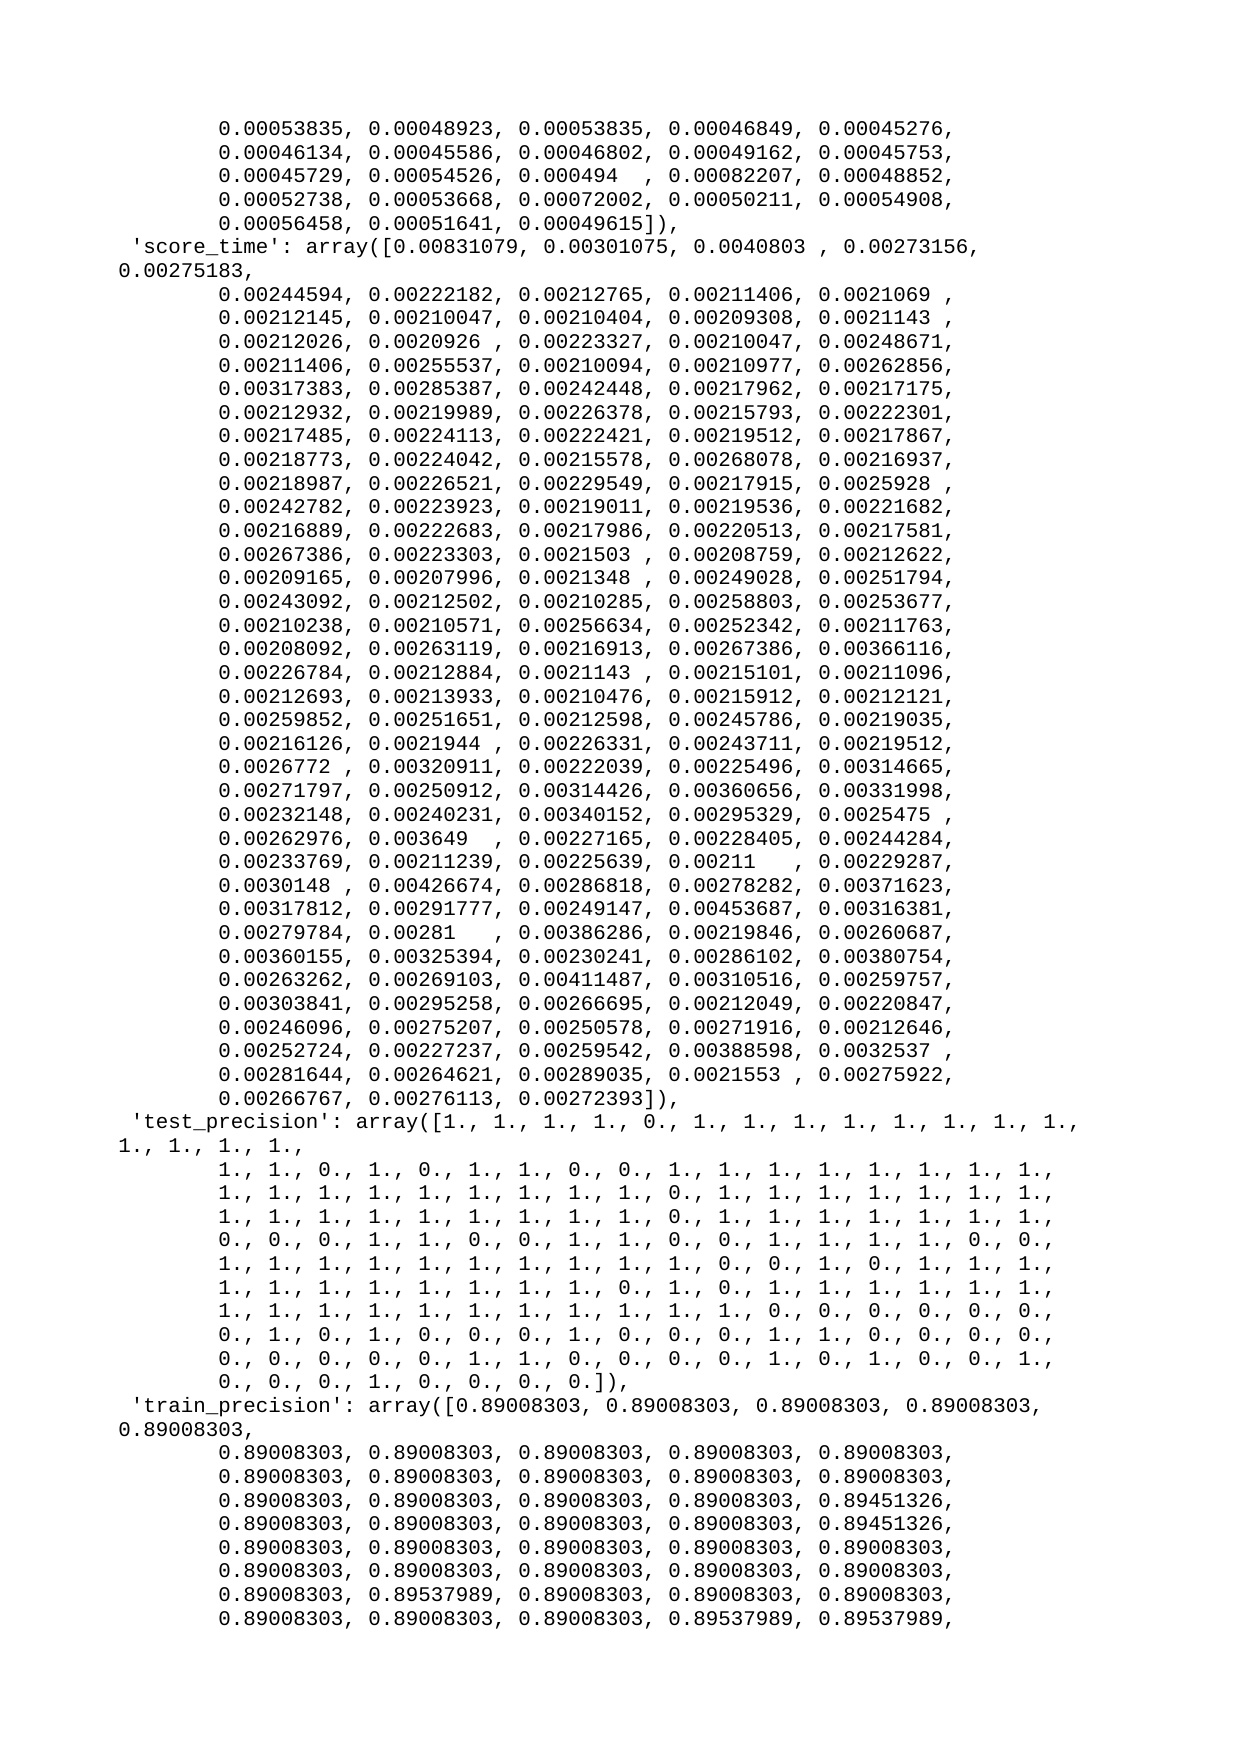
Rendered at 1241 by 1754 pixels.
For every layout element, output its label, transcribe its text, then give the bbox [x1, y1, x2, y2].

text 0.00212932, 0.00219989, 0.00226378, 0.00215793, 0.00222301, [118, 402, 1122, 426]
text 0.00252724, 0.00227237, 0.00259542, 0.00388598, 0.0032537 , [118, 1040, 1122, 1064]
text 0.0030148 , 0.00426674, 0.00286818, 0.00278282, 0.00371623, [118, 875, 1122, 898]
text 1., 1., 1., 1., 1., 1., 1., 1., 0., 1., 0., 1., 1., 1., 1., 1., 1., [118, 1277, 1122, 1300]
text 0.00211406, 0.00255537, 0.00210094, 0.00210977, 0.00262856, [118, 354, 1122, 378]
text 0.00212145, 0.00210047, 0.00210404, 0.00209308, 0.0021143 , [118, 307, 1122, 331]
text 0.00242782, 0.00223923, 0.00219011, 0.00219536, 0.00221682, [118, 496, 1122, 520]
text 0.00317383, 0.00285387, 0.00242448, 0.00217962, 0.00217175, [118, 378, 1122, 402]
text 0.00360155, 0.00325394, 0.00230241, 0.00286102, 0.00380754, [118, 946, 1122, 969]
text 0.00226784, 0.00212884, 0.0021143 , 0.00215101, 0.00211096, [118, 662, 1122, 686]
text 0.89008303, 0.89008303, 0.89008303, 0.89008303, 0.89451326, [118, 1513, 1122, 1537]
text 0.89008303, 0.89008303, 0.89008303, 0.89537989, 0.89537989, [118, 1608, 1122, 1631]
text 0.00232148, 0.00240231, 0.00340152, 0.00295329, 0.0025475 , [118, 804, 1122, 827]
text 0.00216126, 0.0021944 , 0.00226331, 0.00243711, 0.00219512, [118, 733, 1122, 757]
text 0., 0., 0., 1., 0., 0., 0., 0.]), [118, 1371, 1122, 1395]
text 0.00246096, 0.00275207, 0.00250578, 0.00271916, 0.00212646, [118, 1017, 1122, 1040]
text 0.00210238, 0.00210571, 0.00256634, 0.00252342, 0.00211763, [118, 615, 1122, 638]
text 0.00218987, 0.00226521, 0.00229549, 0.00217915, 0.0025928 , [118, 473, 1122, 496]
text 0.00208092, 0.00263119, 0.00216913, 0.00267386, 0.00366116, [118, 638, 1122, 662]
text 0.00209165, 0.00207996, 0.0021348 , 0.00249028, 0.00251794, [118, 567, 1122, 591]
text 0.89008303, 0.89537989, 0.89008303, 0.89008303, 0.89008303, [118, 1584, 1122, 1608]
text 0.00303841, 0.00295258, 0.00266695, 0.00212049, 0.00220847, [118, 993, 1122, 1017]
text 0.00216889, 0.00222683, 0.00217986, 0.00220513, 0.00217581, [118, 520, 1122, 544]
text 'score_time': array([0.00831079, 0.00301075, 0.0040803 , 0.00273156, 0.00275183, [118, 236, 1122, 284]
text 0.00262976, 0.003649 , 0.00227165, 0.00228405, 0.00244284, [118, 827, 1122, 851]
text 0., 0., 0., 0., 0., 1., 1., 0., 0., 0., 0., 1., 0., 1., 0., 0., 1., [118, 1348, 1122, 1371]
text 0.00045729, 0.00054526, 0.000494 , 0.00082207, 0.00048852, [118, 165, 1122, 189]
text 0.89008303, 0.89008303, 0.89008303, 0.89008303, 0.89451326, [118, 1489, 1122, 1513]
text 0.00266767, 0.00276113, 0.00272393]), [118, 1088, 1122, 1111]
text 0.00271797, 0.00250912, 0.00314426, 0.00360656, 0.00331998, [118, 780, 1122, 804]
text 0.00212693, 0.00213933, 0.00210476, 0.00215912, 0.00212121, [118, 686, 1122, 709]
text 0.89008303, 0.89008303, 0.89008303, 0.89008303, 0.89008303, [118, 1466, 1122, 1489]
text 0.00281644, 0.00264621, 0.00289035, 0.0021553 , 0.00275922, [118, 1064, 1122, 1088]
text 1., 1., 1., 1., 1., 1., 1., 1., 1., 1., 0., 0., 1., 0., 1., 1., 1., [118, 1253, 1122, 1277]
text 0.00052738, 0.00053668, 0.00072002, 0.00050211, 0.00054908, [118, 189, 1122, 213]
text 'test_precision': array([1., 1., 1., 1., 0., 1., 1., 1., 1., 1., 1., 1., 1., 1., 1., 1., 1., [118, 1111, 1122, 1158]
text 'train_precision': array([0.89008303, 0.89008303, 0.89008303, 0.89008303, 0.89008303, [118, 1395, 1122, 1442]
text 0.0026772 , 0.00320911, 0.00222039, 0.00225496, 0.00314665, [118, 757, 1122, 780]
text 0.89008303, 0.89008303, 0.89008303, 0.89008303, 0.89008303, [118, 1442, 1122, 1466]
text 0.89008303, 0.89008303, 0.89008303, 0.89008303, 0.89008303, [118, 1561, 1122, 1584]
text 0.00259852, 0.00251651, 0.00212598, 0.00245786, 0.00219035, [118, 709, 1122, 733]
text 0.00233769, 0.00211239, 0.00225639, 0.00211 , 0.00229287, [118, 851, 1122, 875]
text 0., 0., 0., 1., 1., 0., 0., 1., 1., 0., 0., 1., 1., 1., 1., 0., 0., [118, 1229, 1122, 1253]
text 0.00317812, 0.00291777, 0.00249147, 0.00453687, 0.00316381, [118, 898, 1122, 922]
text 1., 1., 1., 1., 1., 1., 1., 1., 1., 1., 1., 0., 0., 0., 0., 0., 0., [118, 1300, 1122, 1324]
text 0.00218773, 0.00224042, 0.00215578, 0.00268078, 0.00216937, [118, 449, 1122, 473]
text 0.00243092, 0.00212502, 0.00210285, 0.00258803, 0.00253677, [118, 591, 1122, 615]
text 1., 1., 0., 1., 0., 1., 1., 0., 0., 1., 1., 1., 1., 1., 1., 1., 1., [118, 1158, 1122, 1182]
text 1., 1., 1., 1., 1., 1., 1., 1., 1., 0., 1., 1., 1., 1., 1., 1., 1., [118, 1206, 1122, 1229]
text 0.00053835, 0.00048923, 0.00053835, 0.00046849, 0.00045276, [118, 118, 1122, 142]
text 0.00279784, 0.00281 , 0.00386286, 0.00219846, 0.00260687, [118, 922, 1122, 946]
text 0.00217485, 0.00224113, 0.00222421, 0.00219512, 0.00217867, [118, 426, 1122, 449]
text 0.89008303, 0.89008303, 0.89008303, 0.89008303, 0.89008303, [118, 1537, 1122, 1561]
text 0.00267386, 0.00223303, 0.0021503 , 0.00208759, 0.00212622, [118, 544, 1122, 567]
text 1., 1., 1., 1., 1., 1., 1., 1., 1., 0., 1., 1., 1., 1., 1., 1., 1., [118, 1182, 1122, 1206]
text 0.00244594, 0.00222182, 0.00212765, 0.00211406, 0.0021069 , [118, 284, 1122, 307]
text 0., 1., 0., 1., 0., 0., 0., 1., 0., 0., 0., 1., 1., 0., 0., 0., 0., [118, 1324, 1122, 1348]
text 0.00212026, 0.0020926 , 0.00223327, 0.00210047, 0.00248671, [118, 331, 1122, 354]
text 0.00263262, 0.00269103, 0.00411487, 0.00310516, 0.00259757, [118, 969, 1122, 993]
text 0.00046134, 0.00045586, 0.00046802, 0.00049162, 0.00045753, [118, 142, 1122, 165]
text 0.00056458, 0.00051641, 0.00049615]), [118, 213, 1122, 236]
